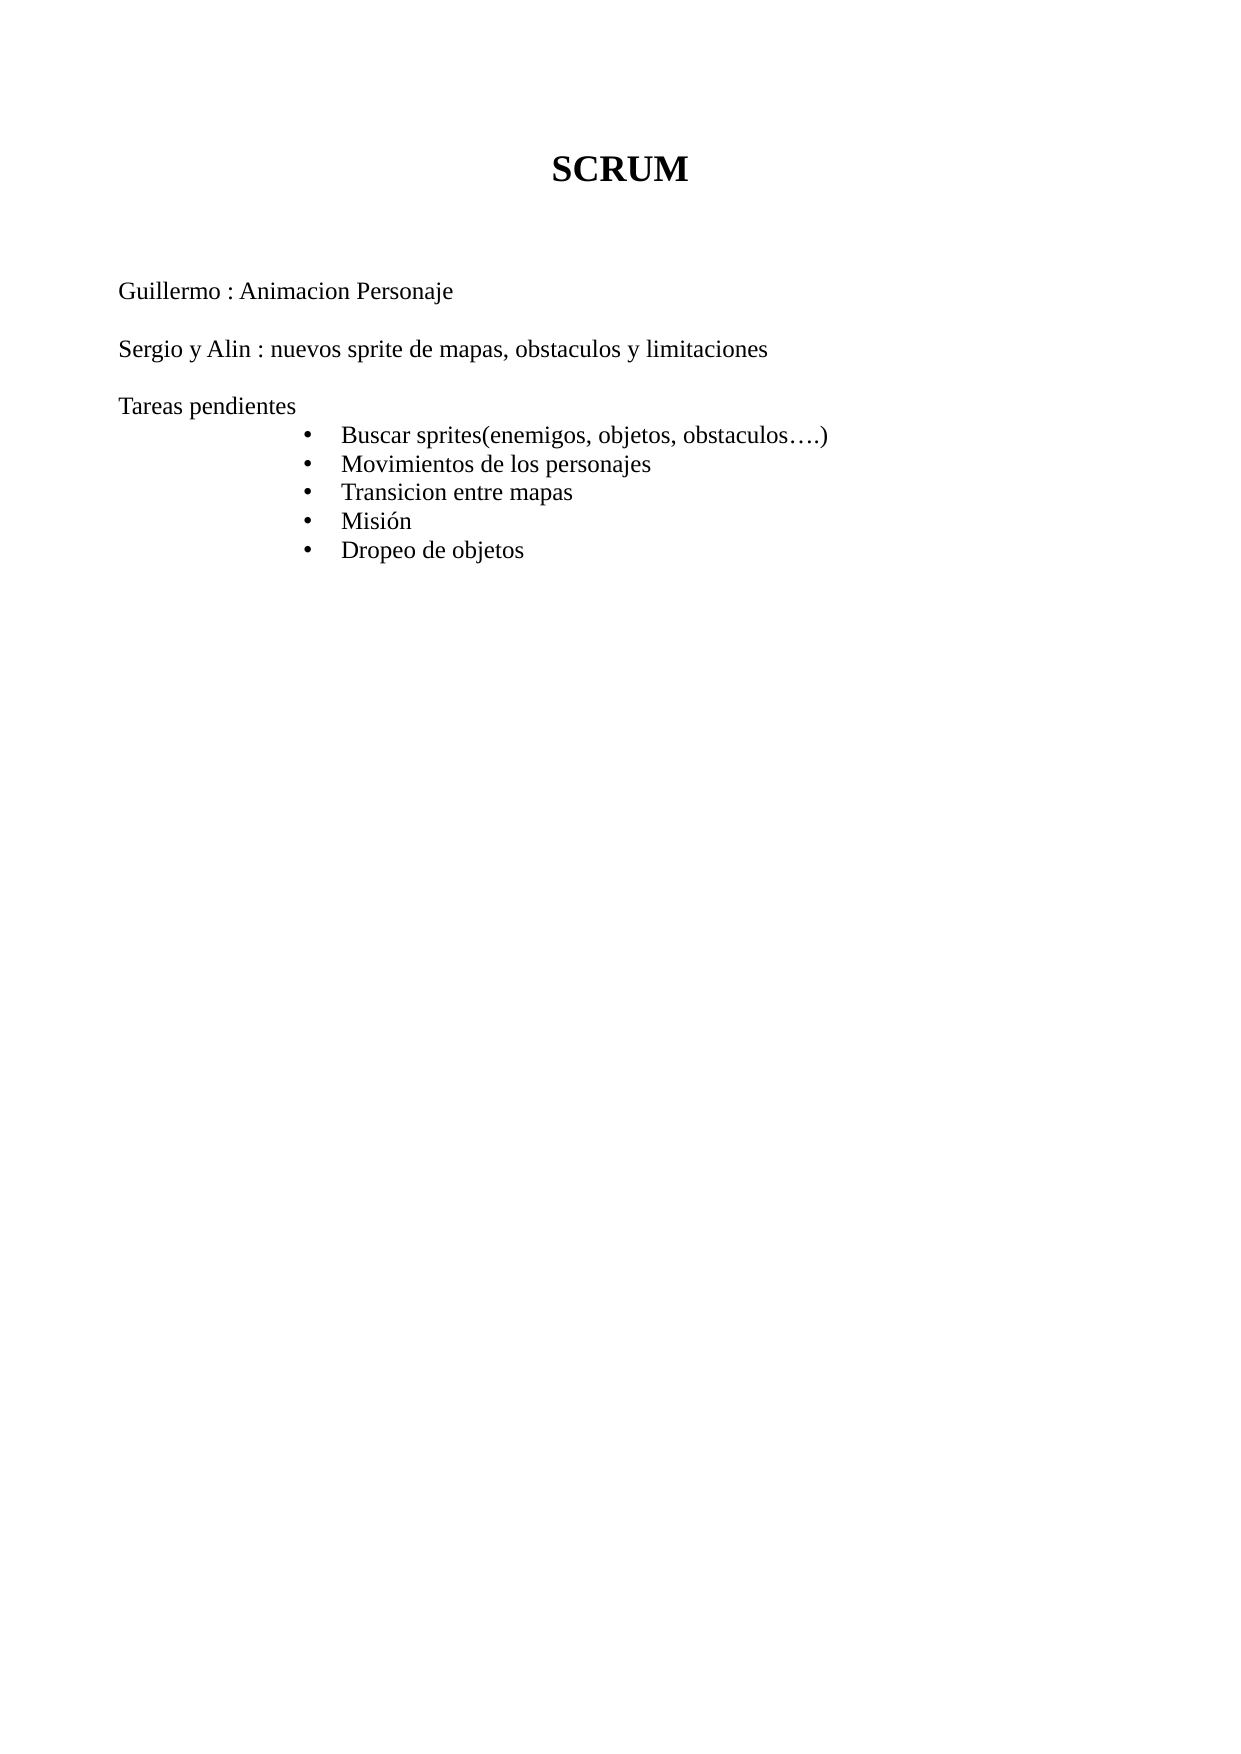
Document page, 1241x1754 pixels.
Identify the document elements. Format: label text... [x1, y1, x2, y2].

list Buscar sprites(enemigos, objetos, obstaculos….) [303, 420, 1122, 449]
list Misión [303, 506, 1122, 535]
list Transicion entre mapas [303, 477, 1122, 506]
text SCRUM [118, 147, 1122, 190]
list Dropeo de objetos [303, 535, 1122, 564]
text Sergio y Alin : nuevos sprite de mapas, obstaculos y limitaciones [118, 334, 1122, 362]
text Tareas pendientes [118, 391, 1122, 420]
text Guillermo : Animacion Personaje [118, 276, 1122, 305]
list Movimientos de los personajes [303, 449, 1122, 477]
